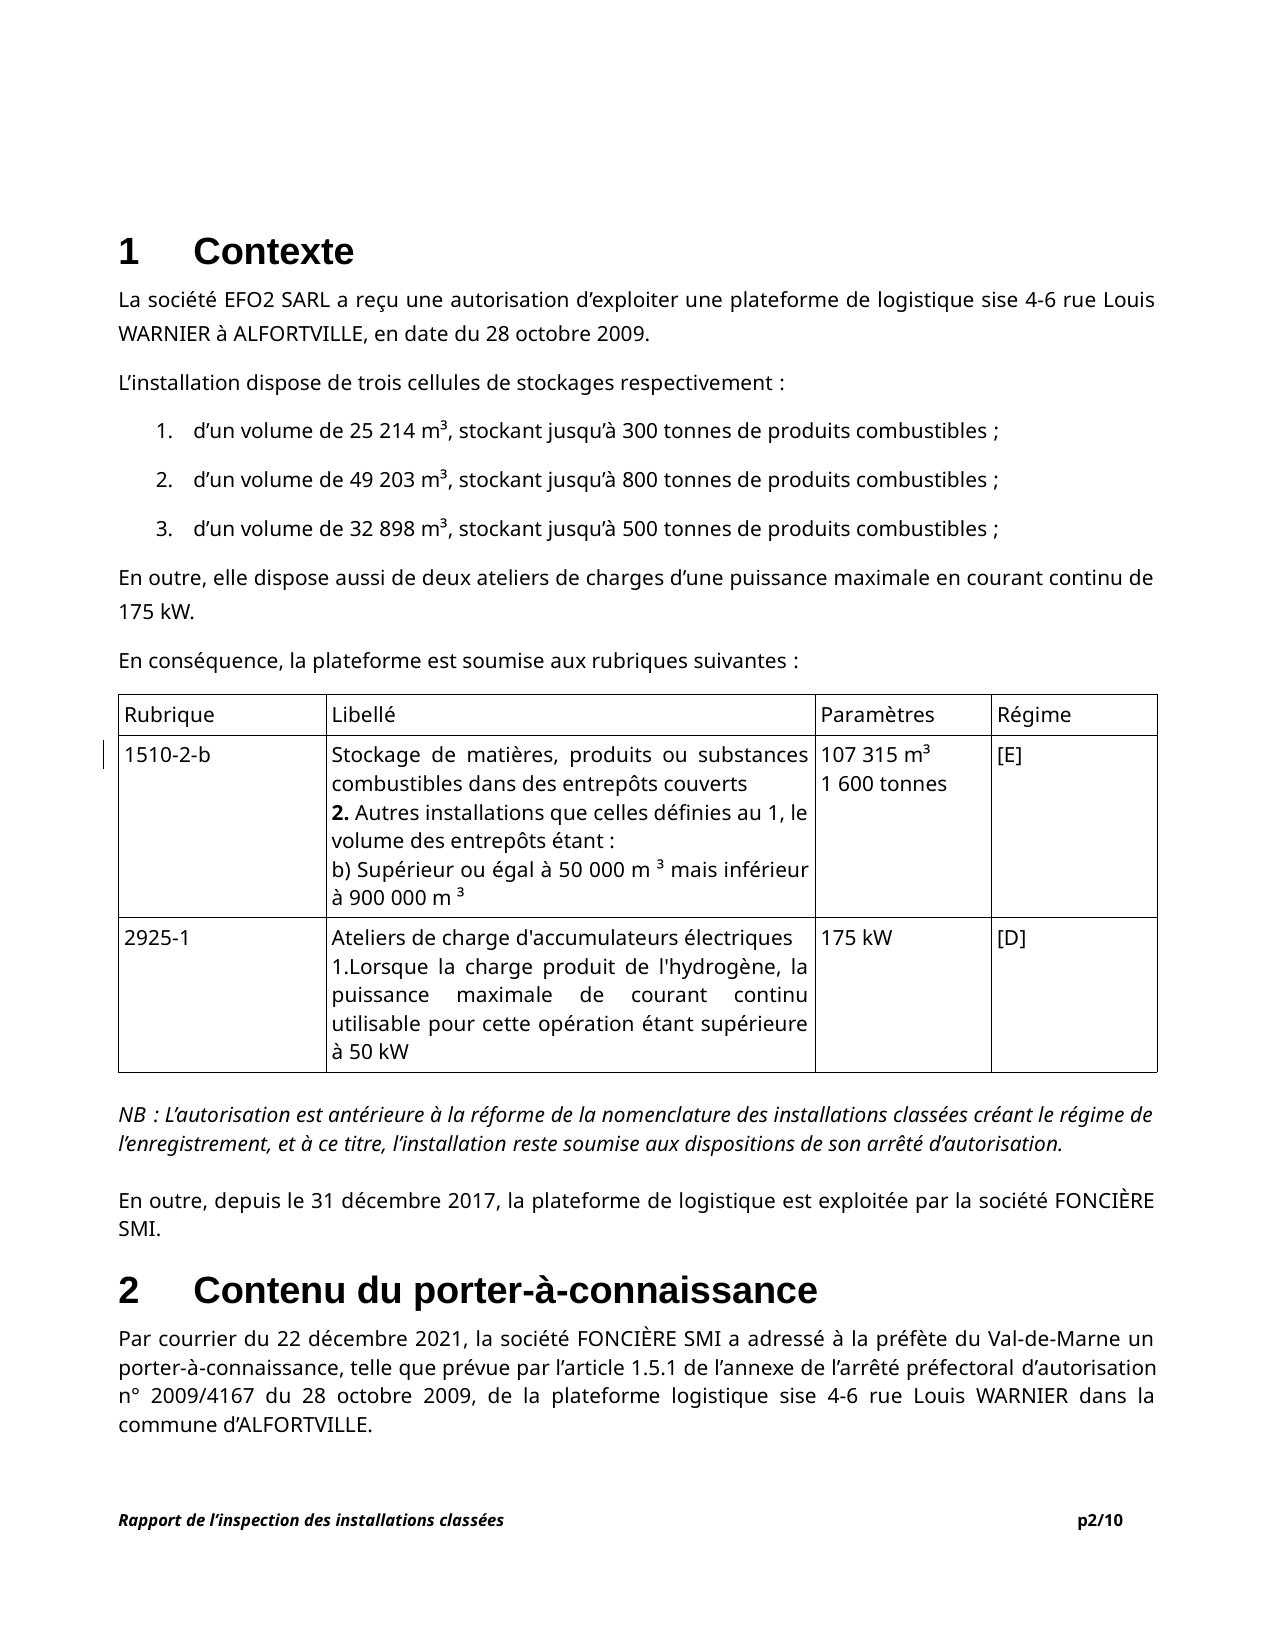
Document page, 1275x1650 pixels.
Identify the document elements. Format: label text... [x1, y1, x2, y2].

text En outre, elle dispose aussi de deux ateliers de charges d’une puissance maximale en courant continu de 175 kW. [118, 563, 1157, 625]
table_header Régime [992, 695, 1157, 734]
text La société EFO2 SARL a reçu une autorisation d’exploiter une plateforme de logistique sise 4-6 rue Louis WARNIER à ALFORTVILLE, en date du 28 octobre 2009. [118, 285, 1157, 347]
text En conséquence, la plateforme est soumise aux rubriques suivantes : [118, 646, 1157, 674]
table_header Rubrique [119, 695, 326, 734]
table_cell Ateliers de charge d'accumulateurs électriques 1.Lorsque la charge produit de l'hydrogène, la puissance maximale de courant continu utilisable pour cette opération étant supérieure à 50 kW [327, 918, 815, 1072]
text NB : L’autorisation est antérieure à la réforme de la nomenclature des installations classées créant le régime de l’enregistrement, et à ce titre, l’installation reste soumise aux dispositions de son arrêté d’autorisation. [118, 1100, 1157, 1157]
text En outre, depuis le 31 décembre 2017, la plateforme de logistique est exploitée par la société FONCIÈRE SMI. [118, 1186, 1157, 1243]
table_cell 175 kW [816, 918, 991, 1072]
list d’un volume de 32 898 m³, stockant jusqu’à 500 tonnes de produits combustibles ; [156, 514, 1157, 542]
text Par courrier du 22 décembre 2021, la société FONCIÈRE SMI a adressé à la préfète du Val-de-Marne un porter-à-connaissance, telle que prévue par l’article 1.5.1 de l’annexe de l’arrêté préfectoral d’autorisation n° 2009/4167 du 28 octobre 2009, de la plateforme logistique sise 4-6 rue Louis WARNIER dans la commune d’ALFORTVILLE. [118, 1324, 1157, 1438]
table_cell [E] [992, 736, 1157, 917]
subtitle Contenu du porter-à-connaissance [118, 1268, 1157, 1311]
table_cell 2925-1 [119, 918, 326, 1072]
table_cell [D] [992, 918, 1157, 1072]
list d’un volume de 25 214 m³, stockant jusqu’à 300 tonnes de produits combustibles ; [156, 416, 1157, 445]
table_cell 1510-2-b [119, 736, 326, 917]
table_header Libellé [327, 695, 815, 734]
subtitle Contexte [118, 229, 1157, 272]
text L’installation dispose de trois cellules de stockages respectivement : [118, 368, 1157, 396]
table_cell 107 315 m³ 1 600 tonnes [816, 736, 991, 917]
list d’un volume de 49 203 m³, stockant jusqu’à 800 tonnes de produits combustibles ; [156, 465, 1157, 494]
table_cell Stockage de matières, produits ou substances combustibles dans des entrepôts couverts 2. Autres installations que celles définies au 1, le volume des entrepôts étant : b) Supérieur ou égal à 50 000 m ³ mais inférieur à 900 000 m ³ [327, 736, 815, 917]
table_header Paramètres [816, 695, 991, 734]
